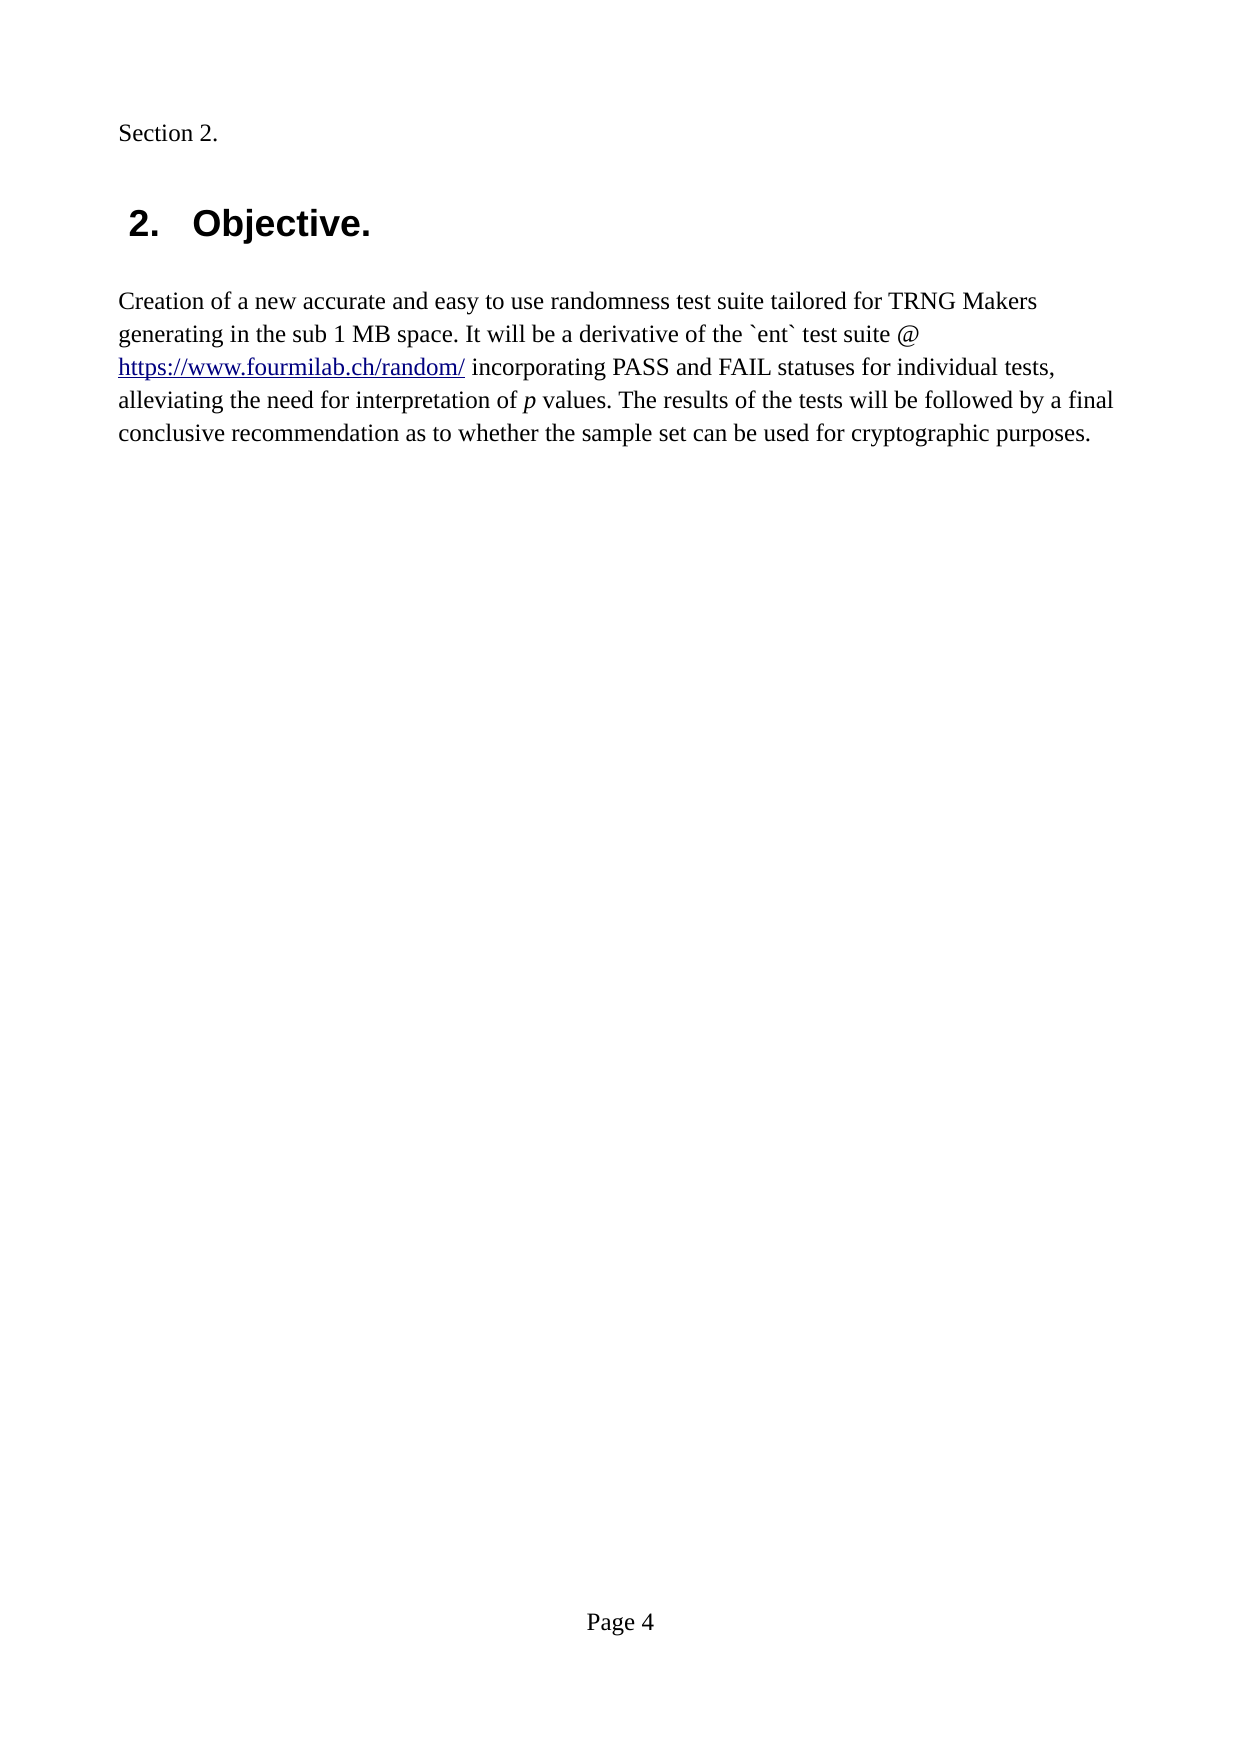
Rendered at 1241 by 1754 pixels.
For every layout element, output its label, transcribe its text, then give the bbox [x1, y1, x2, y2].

subtitle Objective. [118, 201, 1122, 244]
text Creation of a new accurate and easy to use randomness test suite tailored for TRNG Makers generating in the sub 1 MB space. It will be a derivative of the `ent` test suite @ https://www.fourmilab.ch/random/ incorporating PASS and FAIL statuses for individual tests, alleviating the need for interpretation of p values. The results of the tests will be followed by a final conclusive recommendation as to whether the sample set can be used for cryptographic purposes. [118, 286, 1122, 447]
